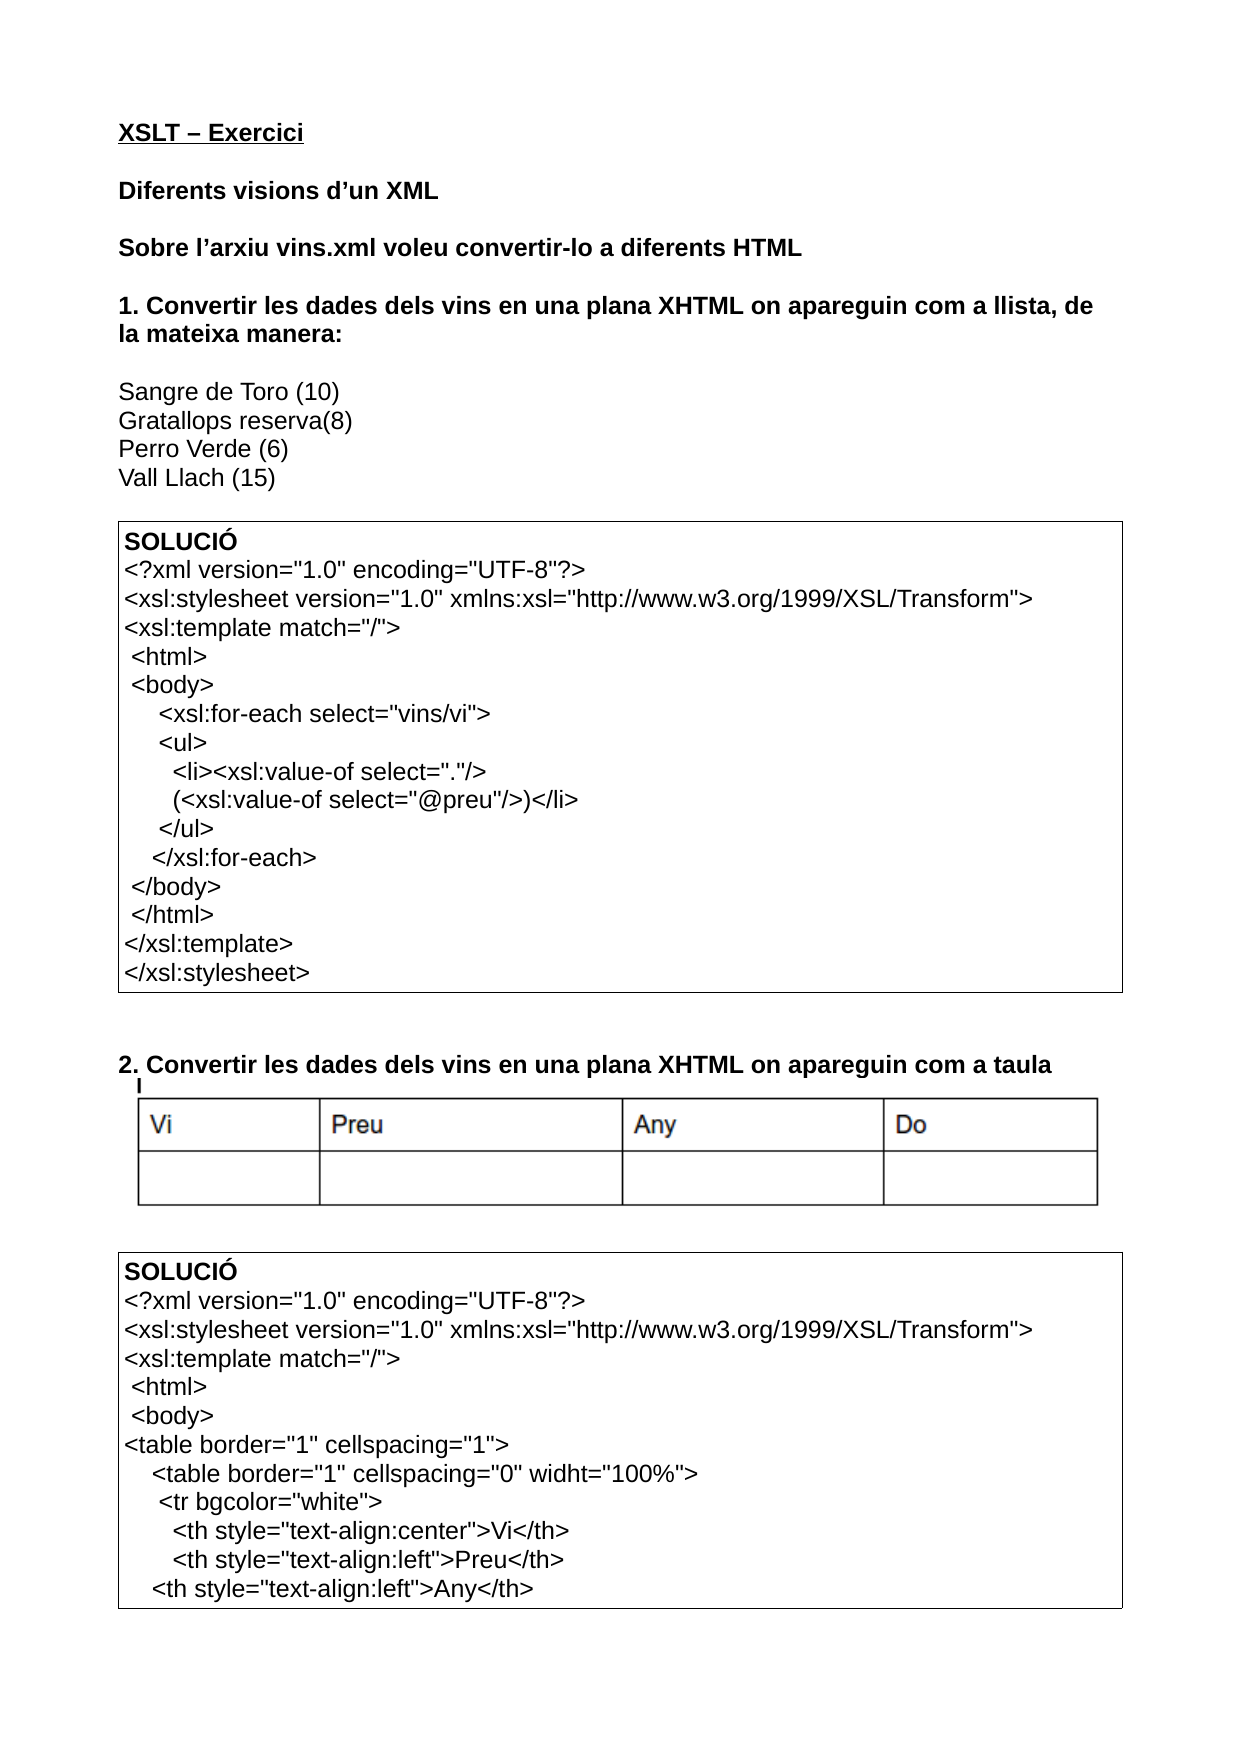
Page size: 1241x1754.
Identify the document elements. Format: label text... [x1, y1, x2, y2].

text Sobre l’arxiu vins.xml voleu convertir-lo a diferents HTML [118, 233, 1122, 262]
text Vall Llach (15) [118, 463, 1122, 492]
text XSLT – Exercici [118, 118, 1122, 147]
text 2. Convertir les dades dels vins en una plana XHTML on apareguin com a taula [118, 1050, 1122, 1078]
text Gratallops reserva(8) [118, 406, 1122, 434]
text Perro Verde (6) [118, 434, 1122, 463]
text 1. Convertir les dades dels vins en una plana XHTML on apareguin com a llista, de la mateixa manera: [118, 291, 1122, 348]
table_header SOLUCIÓ <?xml version="1.0" encoding="UTF-8"?> <xsl:stylesheet version="1.0" xmlns:xsl="http://www.w3.org/1999/XSL/Transform"> <xsl:template match="/"> <html> <body> <table border="1" cellspacing="1"> <table border="1" cellspacing="0" widht="100%"> <tr bgcolor="white"> <th style="text-align:center">Vi</th> <th style="text-align:left">Preu</th> <th style="text-align:left">Any</th> [119, 1253, 1122, 1608]
text Sangre de Toro (10) [118, 377, 1122, 406]
table_header SOLUCIÓ <?xml version="1.0" encoding="UTF-8"?> <xsl:stylesheet version="1.0" xmlns:xsl="http://www.w3.org/1999/XSL/Transform"> <xsl:template match="/"> <html> <body> <xsl:for-each select="vins/vi"> <ul> <li><xsl:value-of select="."/> (<xsl:value-of select="@preu"/>)</li> </ul> </xsl:for-each> </body> </html> </xsl:template> </xsl:stylesheet> [119, 522, 1122, 992]
text Diferents visions d’un XML [118, 176, 1122, 204]
picture [118, 1078, 1123, 1223]
